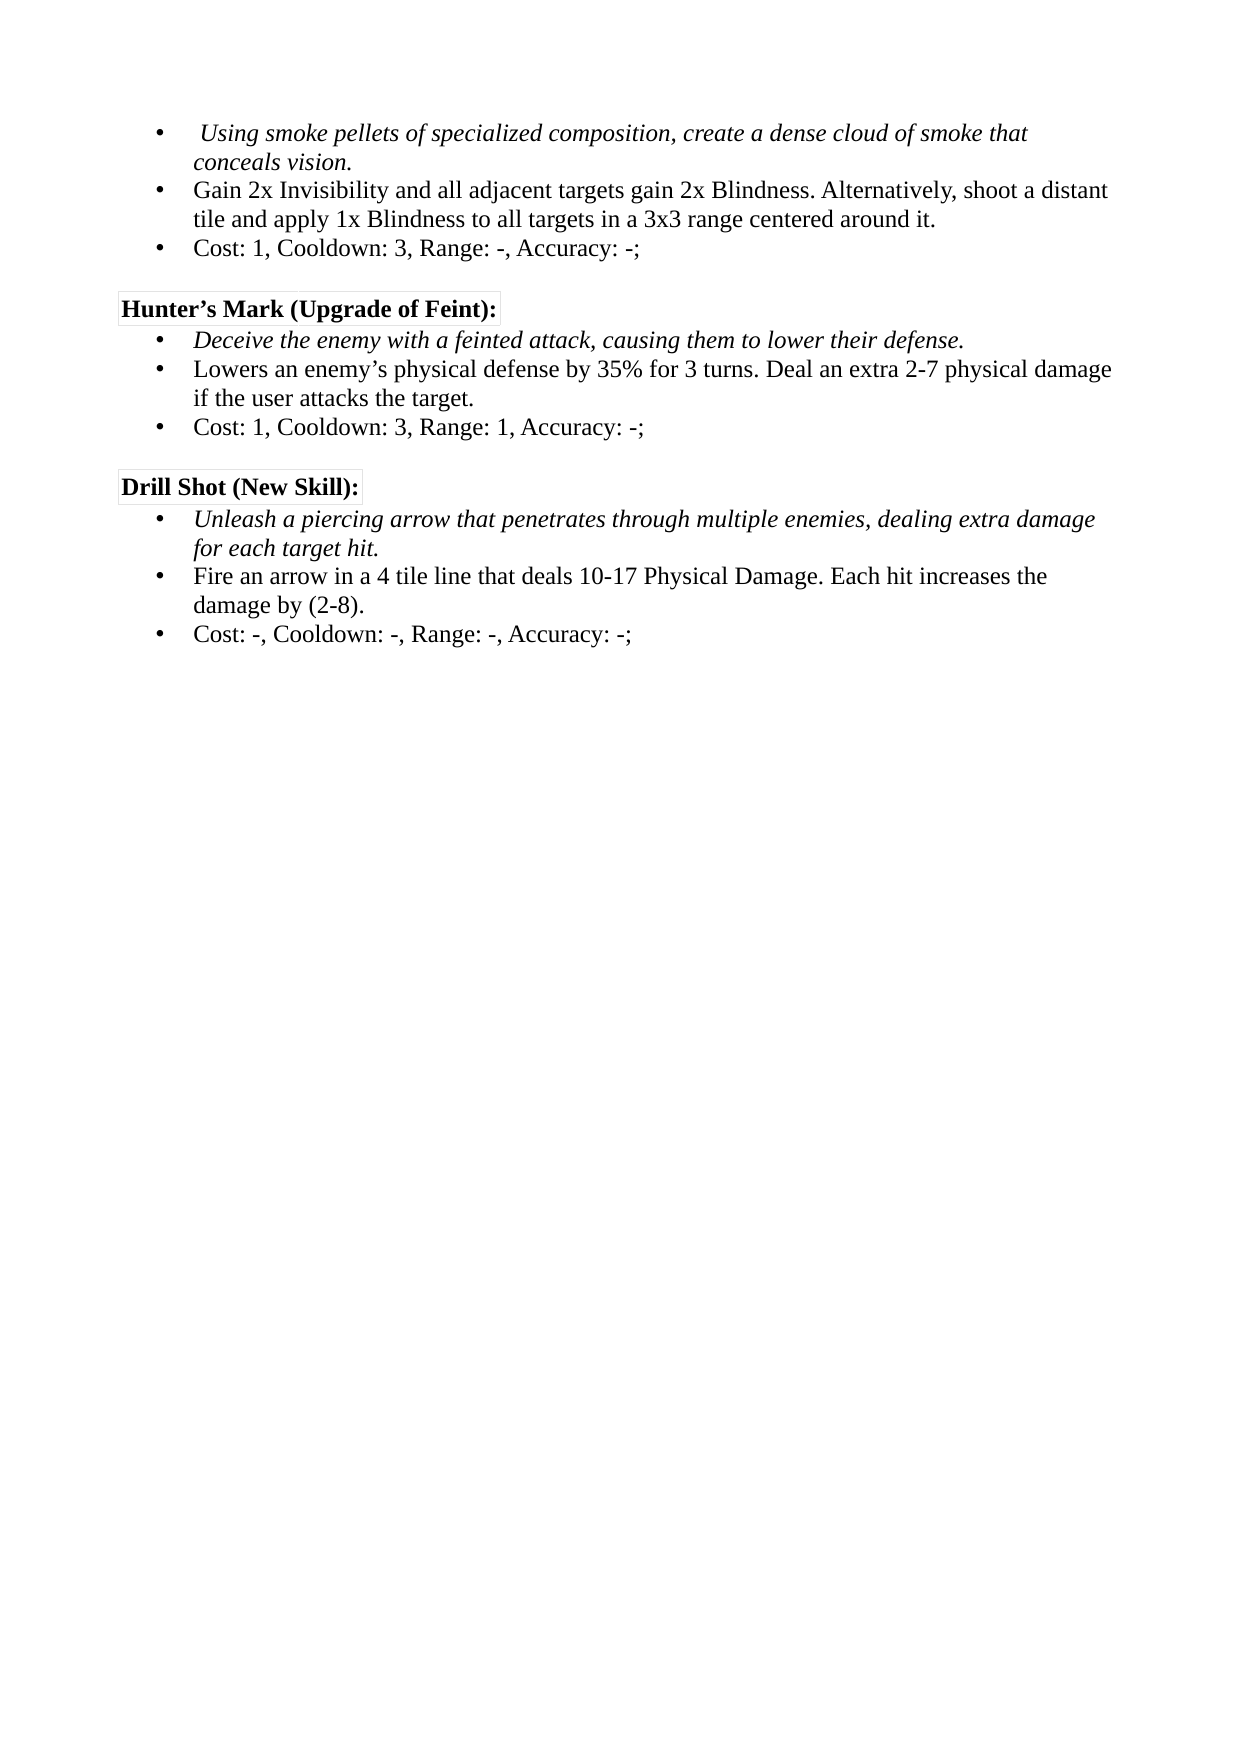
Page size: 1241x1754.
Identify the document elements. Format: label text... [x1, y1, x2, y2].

list Cost: 1, Cooldown: 3, Range: 1, Accuracy: -; [156, 412, 1122, 440]
text Hunter’s Mark (Upgrade of Feint): [119, 292, 500, 325]
text [363, 469, 1122, 504]
list Cost: -, Cooldown: -, Range: -, Accuracy: -; [156, 619, 1122, 648]
list Unleash a piercing arrow that penetrates through multiple enemies, dealing extra damage for each target hit. [156, 504, 1122, 561]
list Lowers an enemy’s physical defense by 35% for 3 turns. Deal an extra 2-7 physical damage if the user attacks the target. [156, 354, 1122, 412]
list Cost: 1, Cooldown: 3, Range: -, Accuracy: -; [156, 233, 1122, 262]
text Drill Shot (New Skill): [119, 470, 362, 504]
text [501, 291, 1122, 325]
list Fire an arrow in a 4 tile line that deals 10-17 Physical Damage. Each hit increases the damage by (2-8). [156, 561, 1122, 619]
list Using smoke pellets of specialized composition, create a dense cloud of smoke that conceals vision. [156, 118, 1122, 176]
list Deceive the enemy with a feinted attack, causing them to lower their defense. [156, 325, 1122, 354]
list Gain 2x Invisibility and all adjacent targets gain 2x Blindness. Alternatively, shoot a distant tile and apply 1x Blindness to all targets in a 3x3 range centered around it. [156, 176, 1122, 233]
